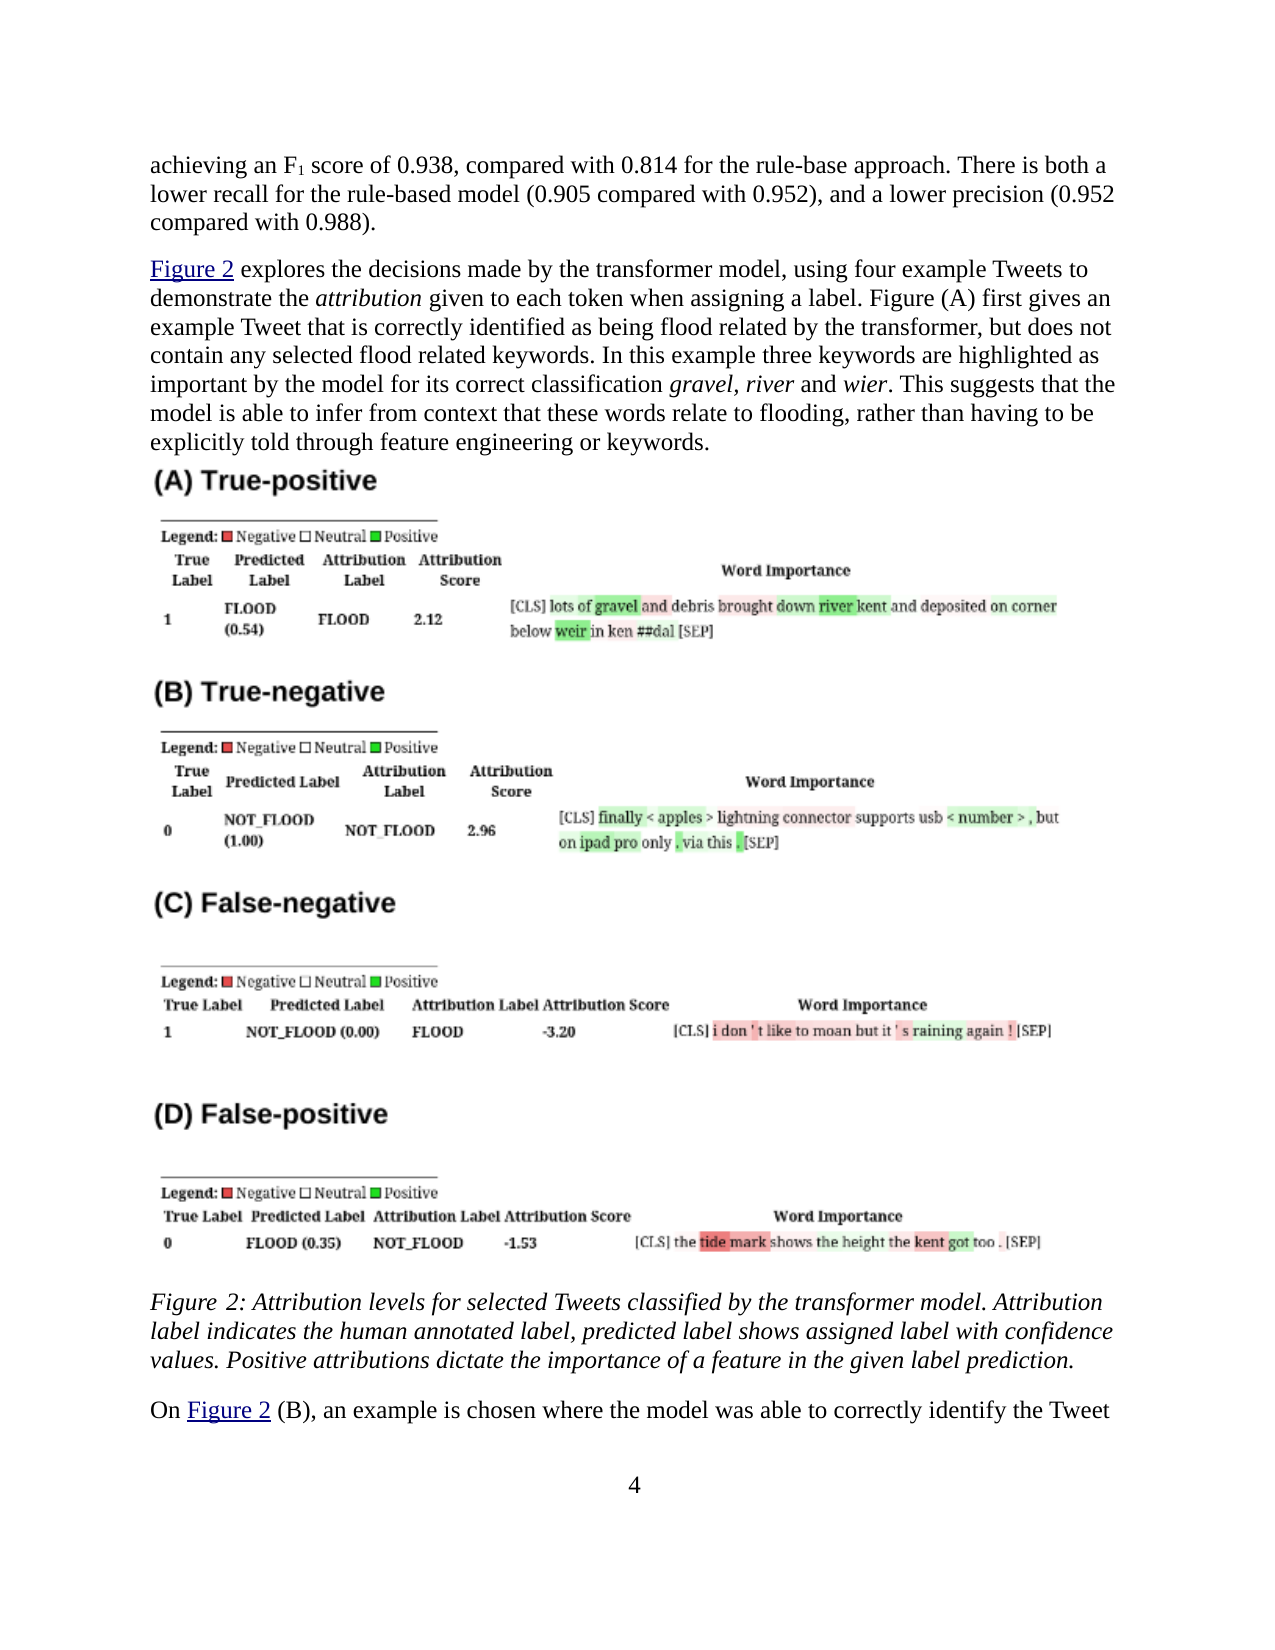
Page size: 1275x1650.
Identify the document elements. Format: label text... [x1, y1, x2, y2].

text achieving an F1 score of 0.938, compared with 0.814 for the rule-base approach. There is both a lower recall for the rule-based model (0.905 compared with 0.952), and a lower precision (0.952 compared with 0.988). [150, 150, 1125, 236]
table_header Figure 2: Attribution levels for selected Tweets classified by the transformer model. Attribution label indicates the human annotated label, predicted label shows assigned label with confidence values. Positive attributions dictate the importance of a feature in the given label prediction. [150, 464, 1125, 1386]
picture [150, 464, 1068, 1266]
text Figure 2 explores the decisions made by the transformer model, using four example Tweets to demonstrate the attribution given to each token when assigning a label. Figure (A) first gives an example Tweet that is correctly identified as being flood related by the transformer, but does not contain any selected flood related keywords. In this example three keywords are highlighted as important by the model for its correct classification gravel, river and wier. This suggests that the model is able to infer from context that these words relate to flooding, rather than having to be explicitly told through feature engineering or keywords. [150, 254, 1125, 455]
text On Figure 2 (B), an example is chosen where the model was able to correctly identify the Tweet [150, 1395, 1125, 1424]
